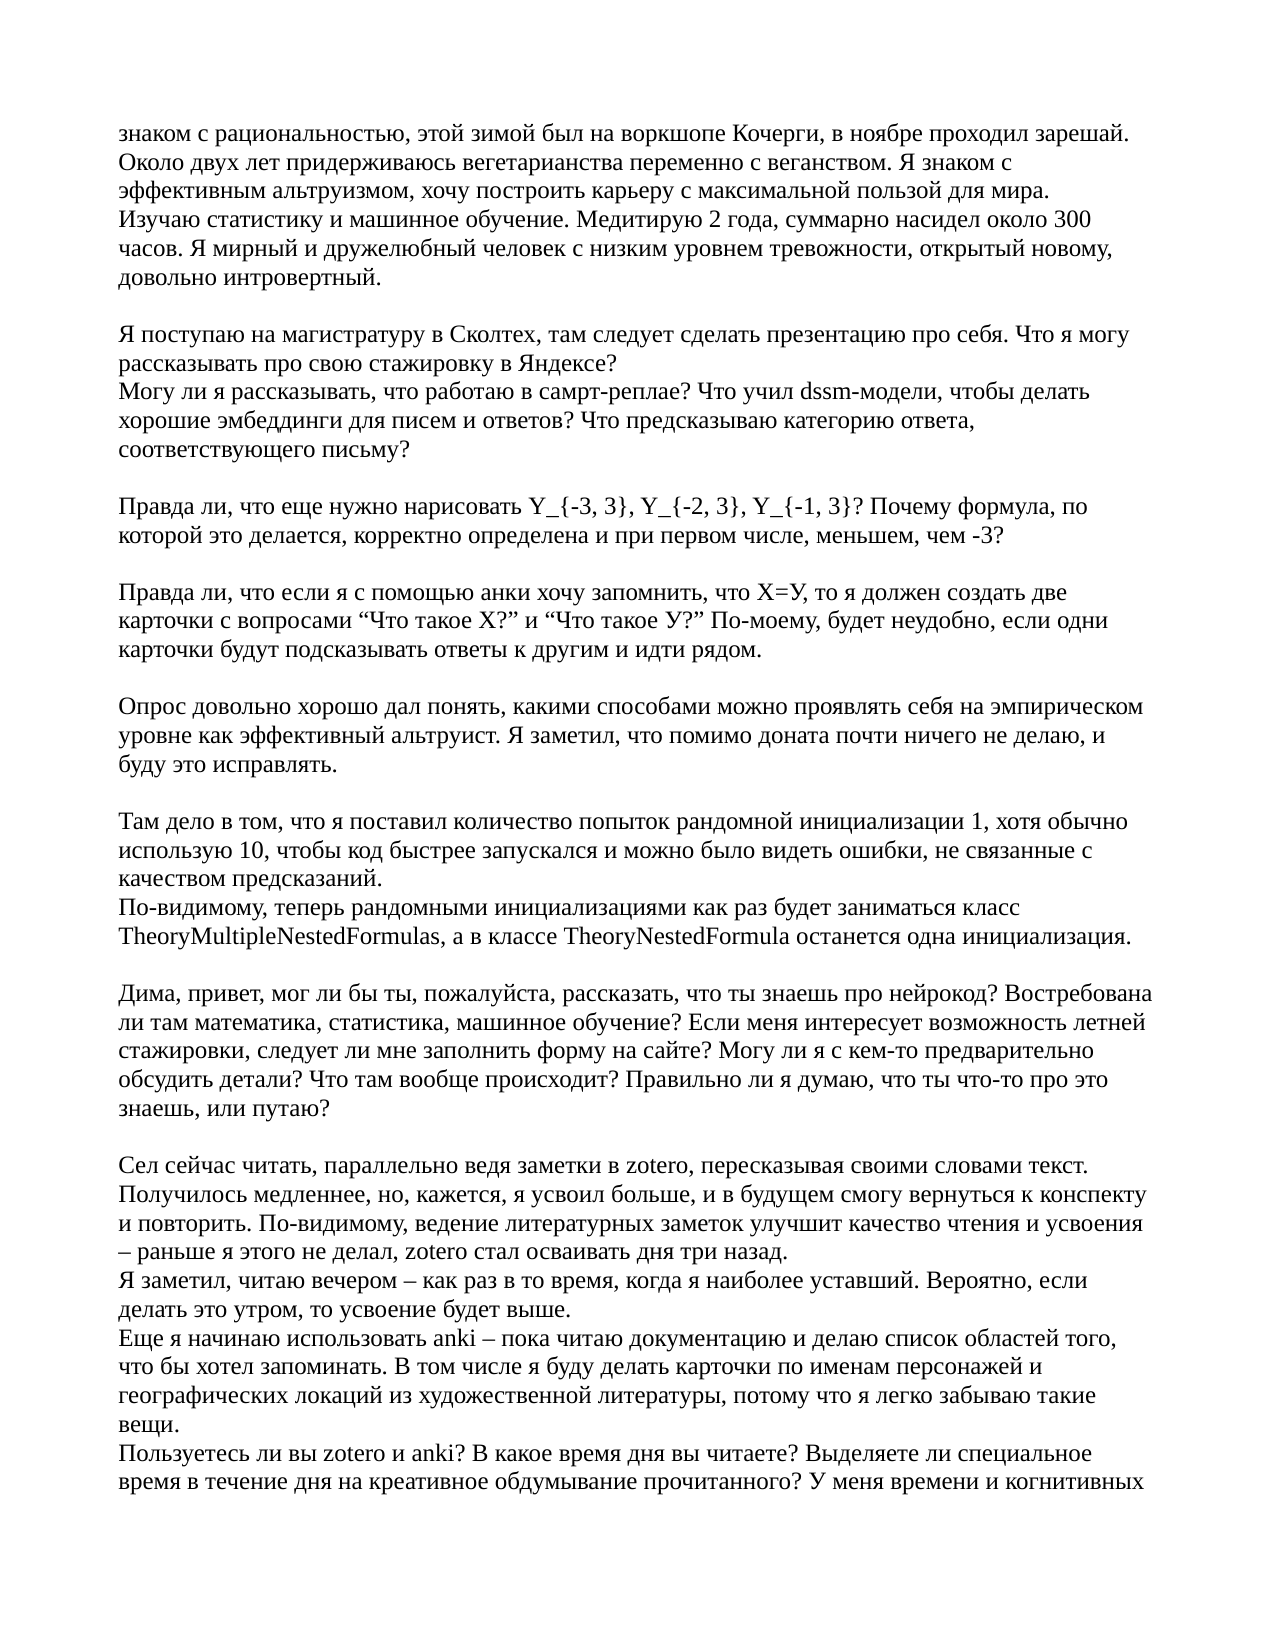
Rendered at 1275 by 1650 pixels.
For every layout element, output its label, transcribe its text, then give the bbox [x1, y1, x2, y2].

text Могу ли я рассказывать, что работаю в самрт-реплае? Что учил dssm-модели, чтобы делать хорошие эмбеддинги для писем и ответов? Что предсказываю категорию ответа, соответствующего письму? [118, 376, 1157, 463]
text знаком с рациональностью, этой зимой был на воркшопе Кочерги, в ноябре проходил зарешай. Около двух лет придерживаюсь вегетарианства переменно с веганством. Я знаком с эффективным альтруизмом, хочу построить карьеру с максимальной пользой для мира. [118, 118, 1157, 204]
text Я заметил, читаю вечером – как раз в то время, когда я наиболее уставший. Вероятно, если делать это утром, то усвоение будет выше. [118, 1265, 1157, 1323]
text Пользуетесь ли вы zotero и anki? В какое время дня вы читаете? Выделяете ли специальное время в течение дня на креативное обдумывание прочитанного? У меня времени и когнитивных [118, 1438, 1157, 1495]
text Там дело в том, что я поставил количество попыток рандомной инициализации 1, хотя обычно использую 10, чтобы код быстрее запускался и можно было видеть ошибки, не связанные с качеством предсказаний. [118, 806, 1157, 892]
text Правда ли, что если я с помощью анки хочу запомнить, что Х=У, то я должен создать две карточки с вопросами “Что такое Х?” и “Что такое У?” По-моему, будет неудобно, если одни карточки будут подсказывать ответы к другим и идти рядом. [118, 577, 1157, 663]
text По-видимому, теперь рандомными инициализациями как раз будет заниматься класс TheoryMultipleNestedFormulas, а в классе TheoryNestedFormula останется одна инициализация. [118, 892, 1157, 950]
text Дима, привет, мог ли бы ты, пожалуйста, рассказать, что ты знаешь про нейрокод? Востребована ли там математика, статистика, машинное обучение? Если меня интересует возможность летней стажировки, следует ли мне заполнить форму на сайте? Могу ли я с кем-то предварительно обсудить детали? Что там вообще происходит? Правильно ли я думаю, что ты что-то про это знаешь, или путаю? [118, 978, 1157, 1122]
text Правда ли, что еще нужно нарисовать Y_{-3, 3}, Y_{-2, 3}, Y_{-1, 3}? Почему формула, по которой это делается, корректно определена и при первом числе, меньшем, чем -3? [118, 491, 1157, 548]
text Еще я начинаю использовать anki – пока читаю документацию и делаю список областей того, что бы хотел запоминать. В том числе я буду делать карточки по именам персонажей и географических локаций из художественной литературы, потому что я легко забываю такие вещи. [118, 1323, 1157, 1438]
text Изучаю статистику и машинное обучение. Медитирую 2 года, суммарно насидел около 300 часов. Я мирный и дружелюбный человек с низким уровнем тревожности, открытый новому, довольно интровертный. [118, 204, 1157, 291]
text Опрос довольно хорошо дал понять, какими способами можно проявлять себя на эмпирическом уровне как эффективный альтруист. Я заметил, что помимо доната почти ничего не делаю, и буду это исправлять. [118, 691, 1157, 778]
text Я поступаю на магистратуру в Сколтех, там следует сделать презентацию про себя. Что я могу рассказывать про свою стажировку в Яндексе? [118, 319, 1157, 376]
text Сел сейчас читать, параллельно ведя заметки в zotero, пересказывая своими словами текст. Получилось медленнее, но, кажется, я усвоил больше, и в будущем смогу вернуться к конспекту и повторить. По-видимому, ведение литературных заметок улучшит качество чтения и усвоения – раньше я этого не делал, zotero стал осваивать дня три назад. [118, 1150, 1157, 1265]
